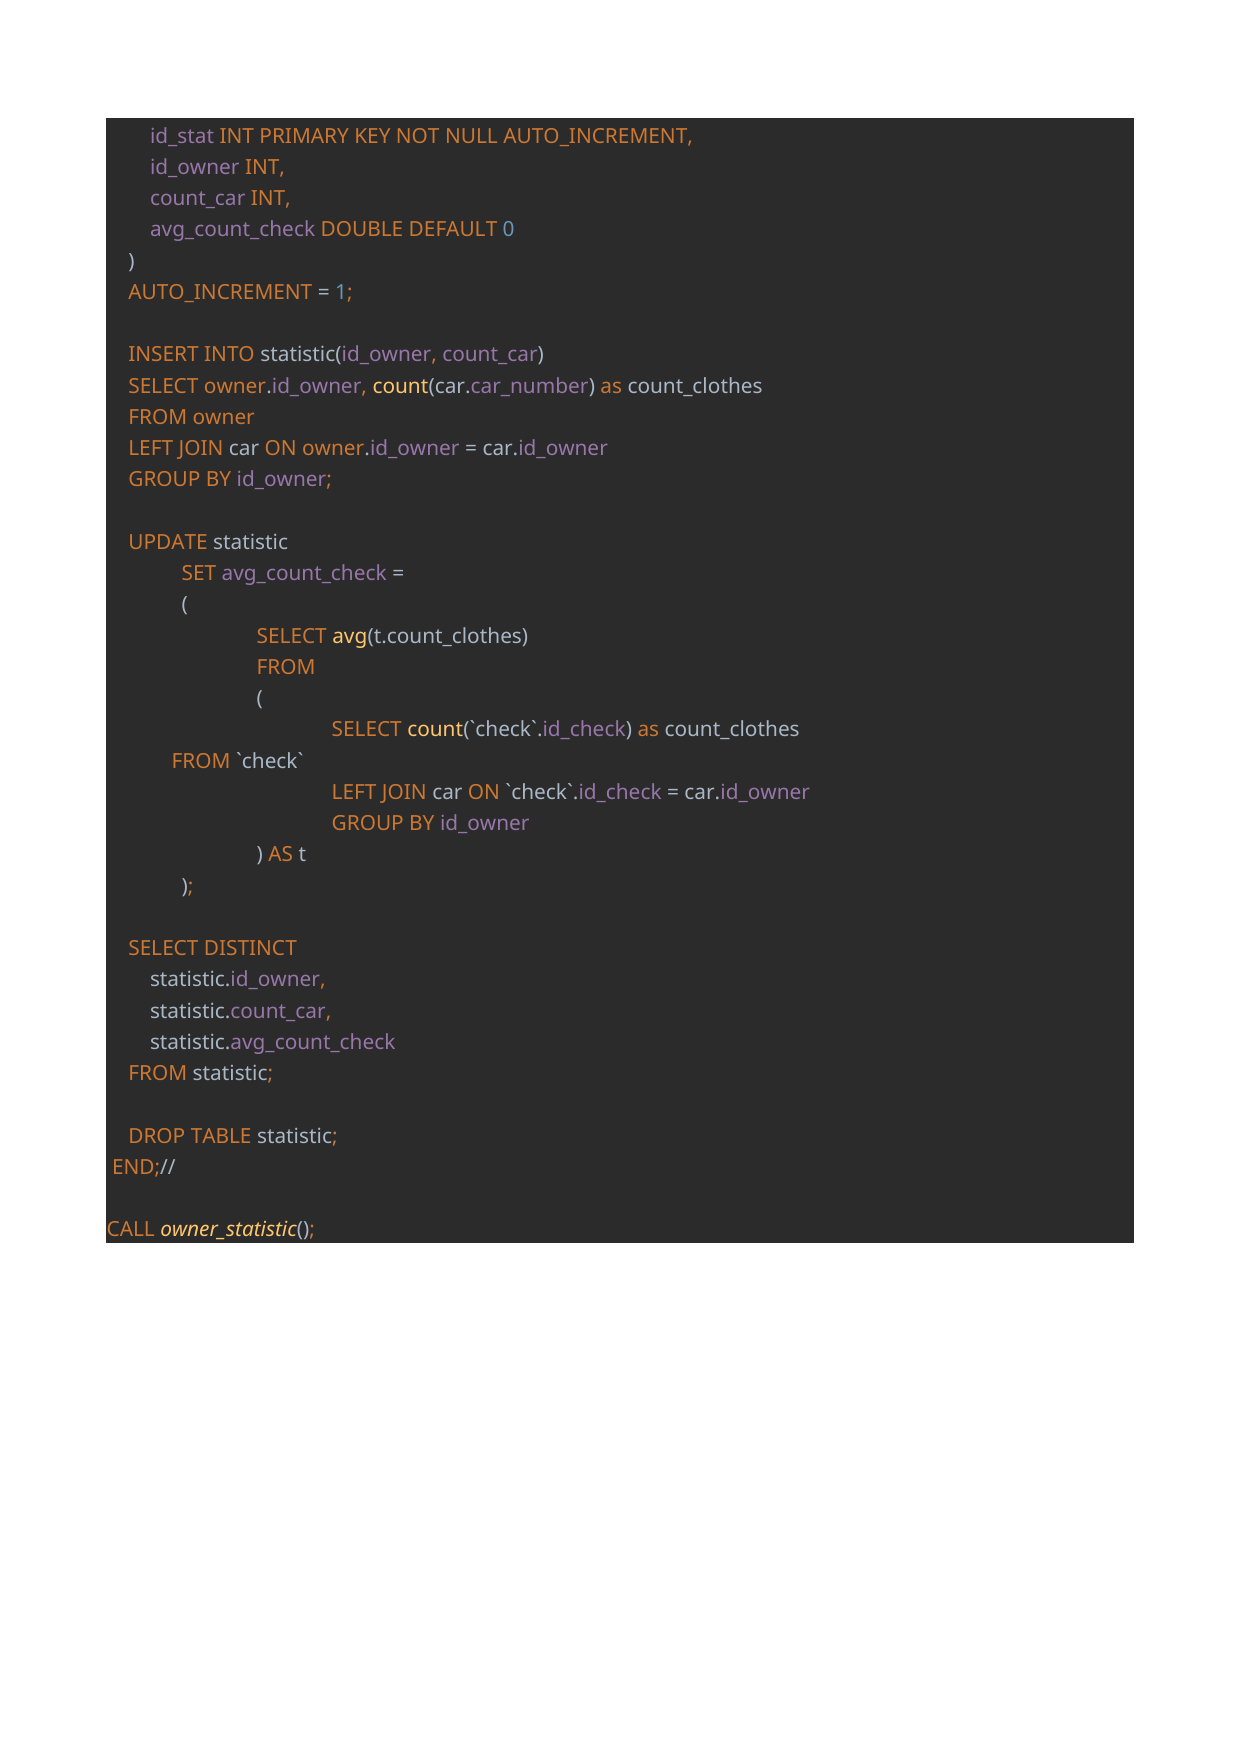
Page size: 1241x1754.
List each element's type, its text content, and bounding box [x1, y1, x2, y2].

text id_stat INT PRIMARY KEY NOT NULL AUTO_INCREMENT, id_owner INT, count_car INT, avg_count_check DOUBLE DEFAULT 0 ) AUTO_INCREMENT = 1; INSERT INTO statistic(id_owner, count_car) SELECT owner.id_owner, count(car.car_number) as count_clothes FROM owner LEFT JOIN car ON owner.id_owner = car.id_owner GROUP BY id_owner; UPDATE statistic SET avg_count_check = ( SELECT avg(t.count_clothes) FROM ( SELECT count(`check`.id_check) as count_clothes FROM `check` LEFT JOIN car ON `check`.id_check = car.id_owner GROUP BY id_owner ) AS t ); SELECT DISTINCT statistic.id_owner, statistic.count_car, statistic.avg_count_check FROM statistic; DROP TABLE statistic; END;// CALL owner_statistic(); [106, 118, 1134, 1243]
